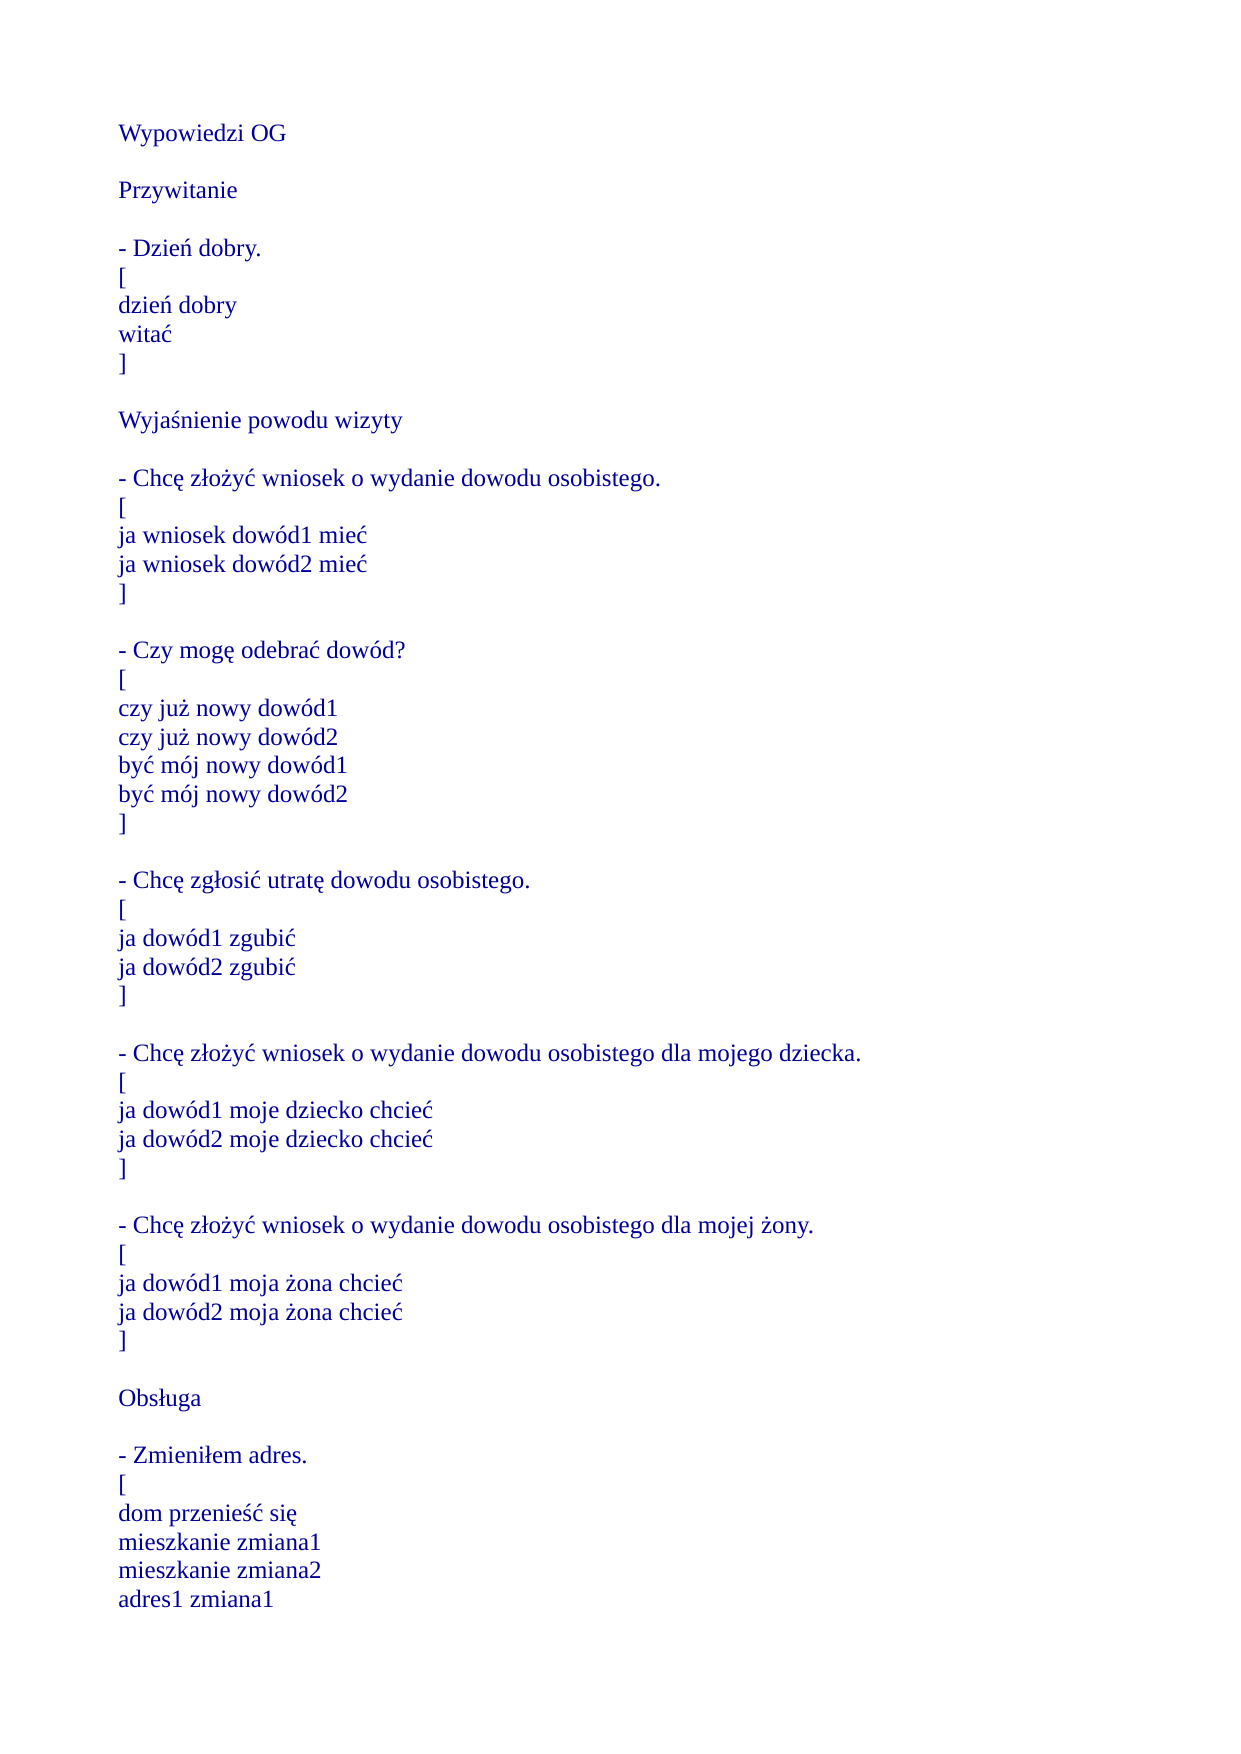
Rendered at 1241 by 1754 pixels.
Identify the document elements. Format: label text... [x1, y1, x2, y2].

text [ [118, 894, 1122, 923]
text - Chcę zgłosić utratę dowodu osobistego. [118, 866, 1122, 894]
text dom przenieść się [118, 1498, 1122, 1527]
text witać [118, 319, 1122, 348]
text ja dowód1 zgubić [118, 923, 1122, 952]
text Przywitanie [118, 176, 1122, 204]
text [ [118, 492, 1122, 521]
text ja wniosek dowód2 mieć [118, 549, 1122, 578]
text - Czy mogę odebrać dowód? [118, 636, 1122, 664]
text ja dowód1 moje dziecko chcieć [118, 1096, 1122, 1124]
text - Chcę złożyć wniosek o wydanie dowodu osobistego. [118, 463, 1122, 492]
text - Chcę złożyć wniosek o wydanie dowodu osobistego dla mojej żony. [118, 1211, 1122, 1239]
text ] [118, 348, 1122, 377]
text ja dowód2 zgubić [118, 952, 1122, 981]
text - Zmieniłem adres. [118, 1441, 1122, 1469]
text ] [118, 981, 1122, 1009]
text być mój nowy dowód1 [118, 751, 1122, 779]
text Wyjaśnienie powodu wizyty [118, 406, 1122, 434]
text ] [118, 808, 1122, 837]
text [ [118, 1239, 1122, 1268]
text ja dowód2 moja żona chcieć [118, 1297, 1122, 1326]
text czy już nowy dowód1 [118, 693, 1122, 722]
text mieszkanie zmiana2 [118, 1556, 1122, 1584]
text ja dowód1 moja żona chcieć [118, 1268, 1122, 1297]
text - Dzień dobry. [118, 233, 1122, 262]
text [ [118, 262, 1122, 291]
text [ [118, 664, 1122, 693]
text czy już nowy dowód2 [118, 722, 1122, 751]
text mieszkanie zmiana1 [118, 1527, 1122, 1556]
text Obsługa [118, 1383, 1122, 1412]
text [ [118, 1469, 1122, 1498]
text ] [118, 1153, 1122, 1182]
text ] [118, 578, 1122, 607]
text być mój nowy dowód2 [118, 779, 1122, 808]
text ja dowód2 moje dziecko chcieć [118, 1124, 1122, 1153]
text Wypowiedzi OG [118, 118, 1122, 147]
text - Chcę złożyć wniosek o wydanie dowodu osobistego dla mojego dziecka. [118, 1038, 1122, 1067]
text ] [118, 1326, 1122, 1354]
text dzień dobry [118, 291, 1122, 319]
text [ [118, 1067, 1122, 1096]
text adres1 zmiana1 [118, 1584, 1122, 1613]
text ja wniosek dowód1 mieć [118, 521, 1122, 549]
